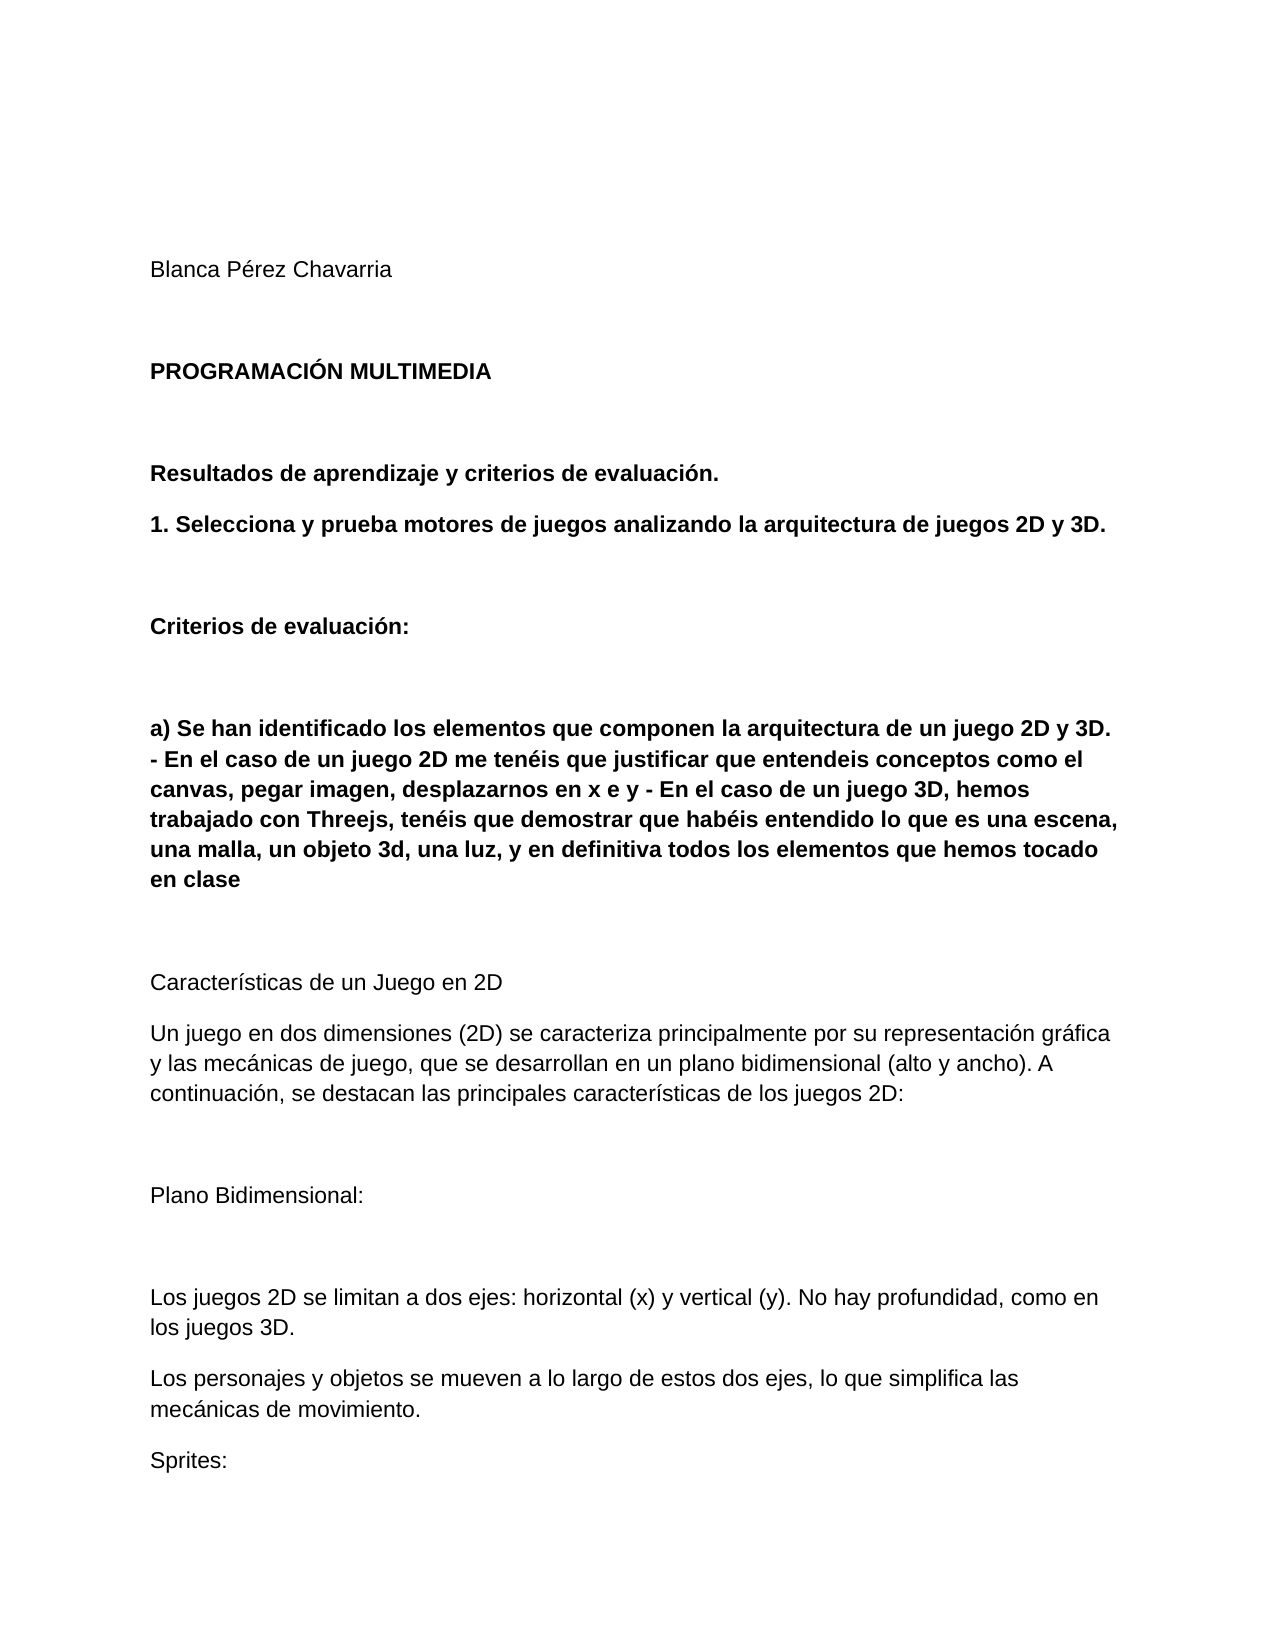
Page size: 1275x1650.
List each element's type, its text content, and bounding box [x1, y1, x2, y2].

text Los juegos 2D se limitan a dos ejes: horizontal (x) y vertical (y). No hay profundidad, como en los juegos 3D. [150, 1284, 1125, 1341]
text Características de un Juego en 2D [150, 968, 1125, 995]
text Criterios de evaluación: [150, 613, 1125, 640]
text Los personajes y objetos se mueven a lo largo de estos dos ejes, lo que simplifica las mecánicas de movimiento. [150, 1365, 1125, 1422]
text Resultados de aprendizaje y criterios de evaluación. [150, 460, 1125, 487]
text Sprites: [150, 1447, 1125, 1473]
text Plano Bidimensional: [150, 1182, 1125, 1208]
text PROGRAMACIÓN MULTIMEDIA [150, 358, 1125, 384]
text 1. Selecciona y prueba motores de juegos analizando la arquitectura de juegos 2D y 3D. [150, 511, 1125, 538]
text Un juego en dos dimensiones (2D) se caracteriza principalmente por su representación gráfica y las mecánicas de juego, que se desarrollan en un plano bidimensional (alto y ancho). A continuación, se destacan las principales características de los juegos 2D: [150, 1019, 1125, 1106]
text Blanca Pérez Chavarria [150, 256, 1125, 282]
text a) Se han identificado los elementos que componen la arquitectura de un juego 2D y 3D. - En el caso de un juego 2D me tenéis que justificar que entendeis conceptos como el canvas, pegar imagen, desplazarnos en x e y - En el caso de un juego 3D, hemos trabajado con Threejs, tenéis que demostrar que habéis entendido lo que es una escena, una malla, un objeto 3d, una luz, y en definitiva todos los elementos que hemos tocado en clase [150, 715, 1125, 893]
